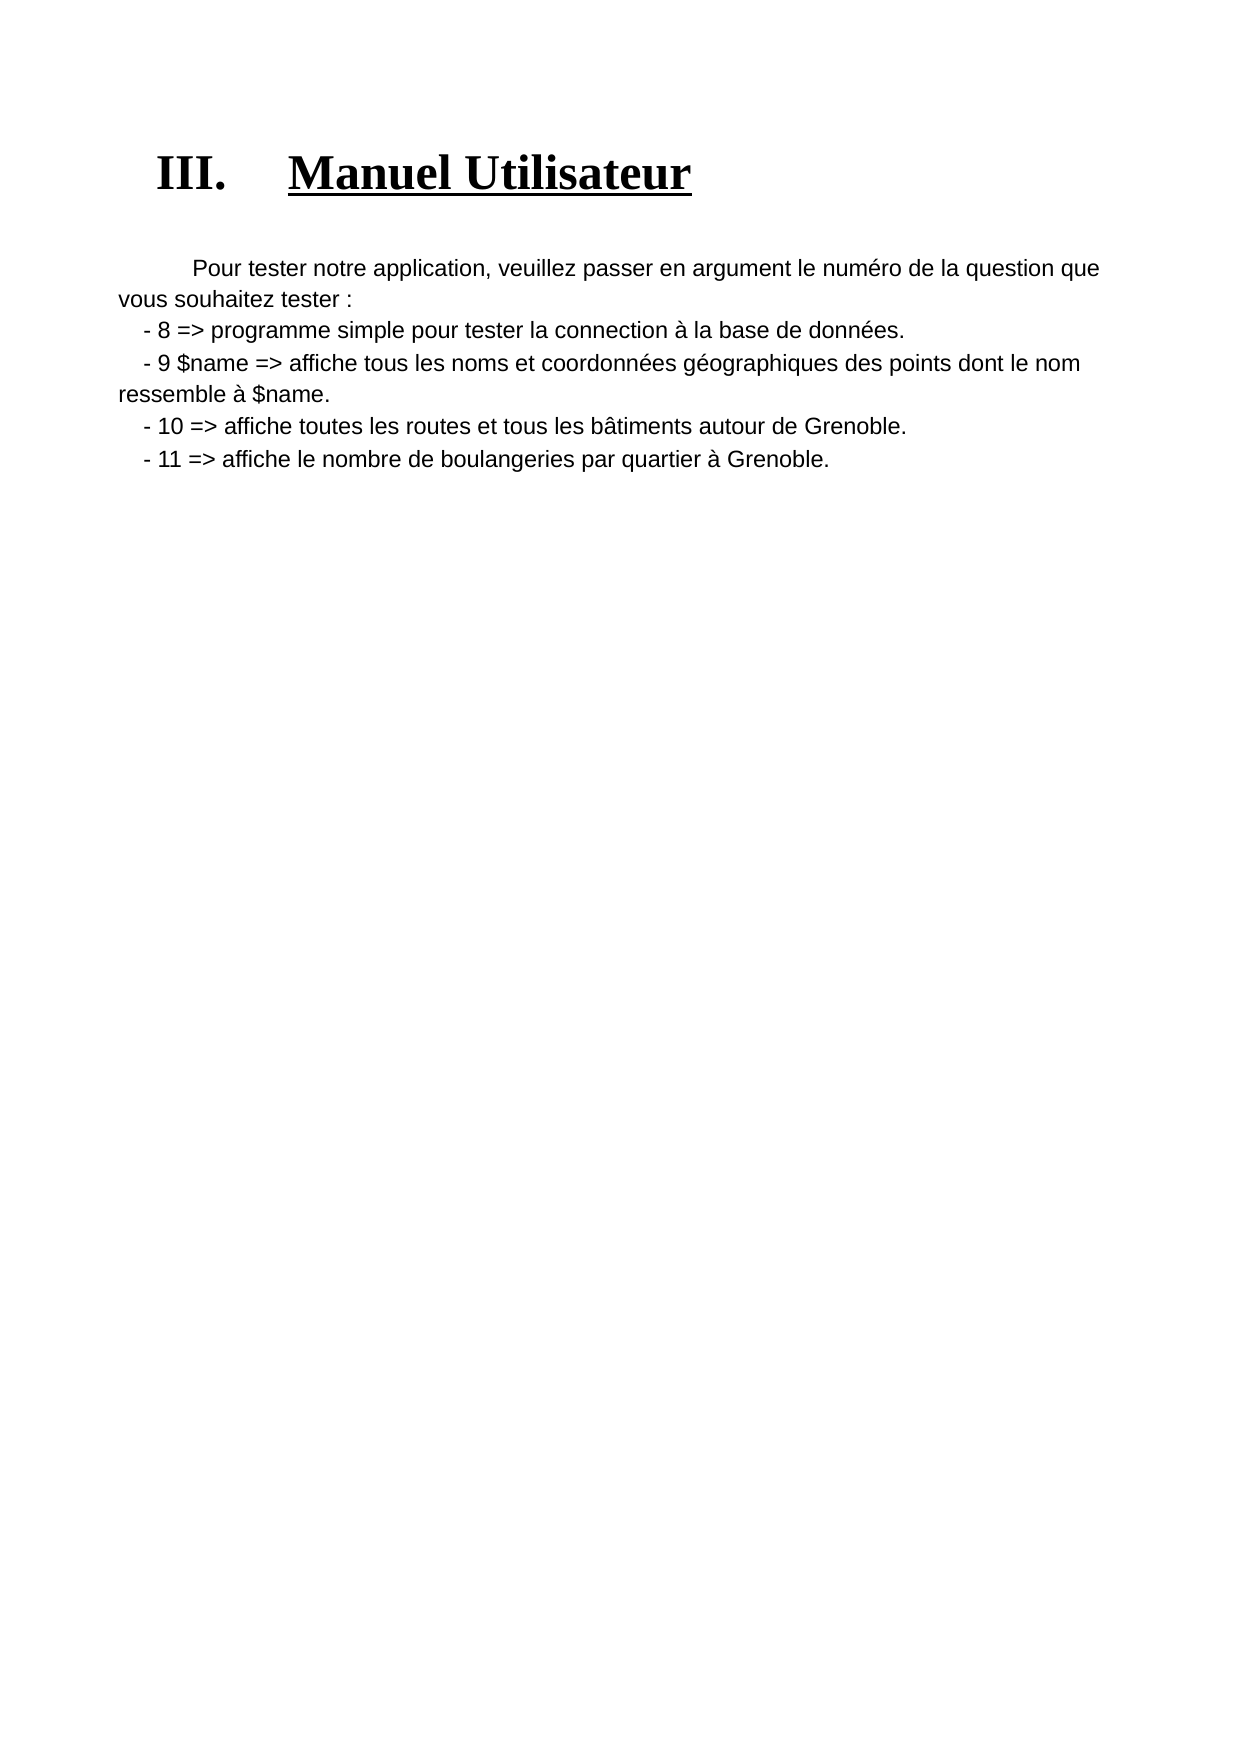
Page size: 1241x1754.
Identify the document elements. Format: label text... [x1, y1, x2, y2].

text - 10 => affiche toutes les routes et tous les bâtiments autour de Grenoble. [118, 411, 1122, 440]
text - 11 => affiche le nombre de boulangeries par quartier à Grenoble. [118, 444, 1122, 473]
text Pour tester notre application, veuillez passer en argument le numéro de la question que vous souhaitez tester : [118, 254, 1122, 312]
subtitle Manuel Utilisateur [140, 143, 1122, 201]
text - 9 $name => affiche tous les noms et coordonnées géographiques des points dont le nom ressemble à $name. [118, 348, 1122, 408]
text - 8 => programme simple pour tester la connection à la base de données. [118, 316, 1122, 344]
